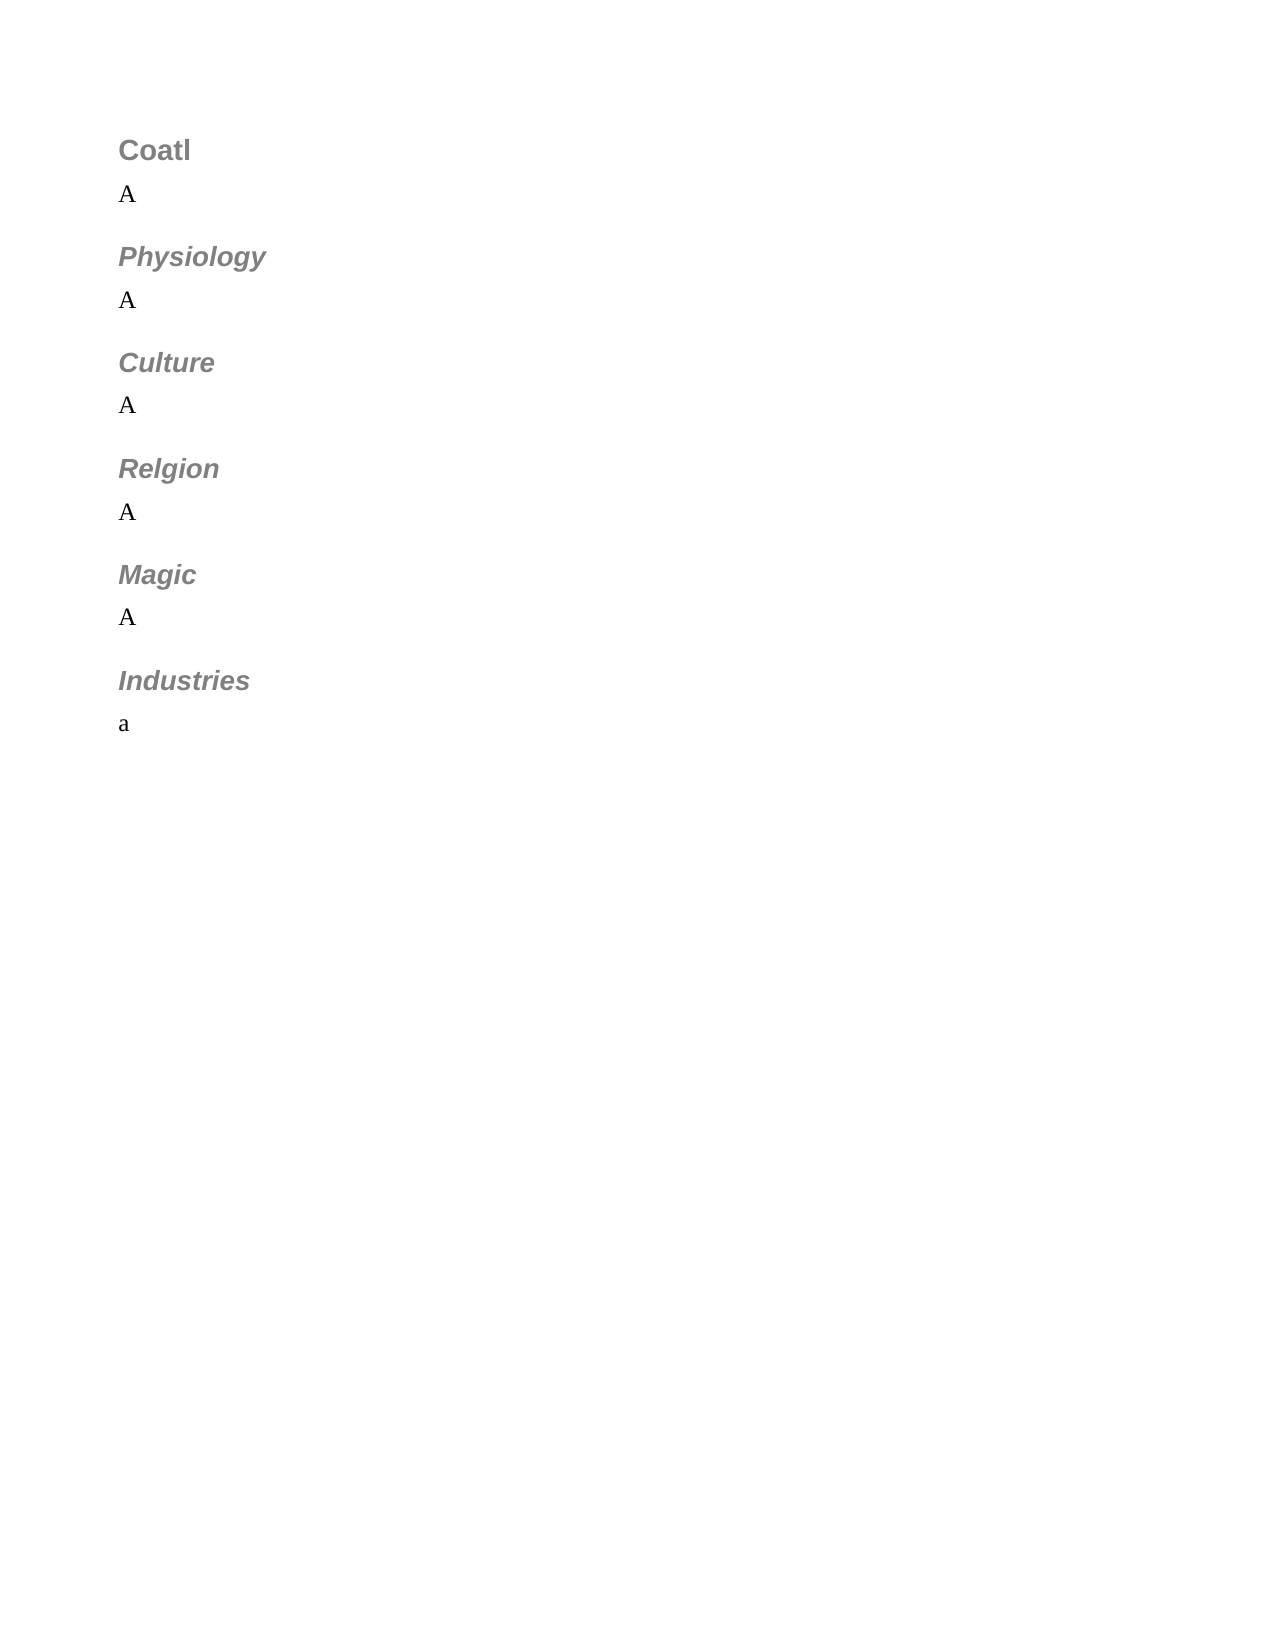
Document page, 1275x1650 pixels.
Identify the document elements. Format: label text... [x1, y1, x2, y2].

subtitle Relgion [118, 452, 1157, 484]
subtitle Physiology [118, 240, 1157, 272]
text A [118, 285, 1157, 313]
subtitle Culture [118, 346, 1157, 378]
text A [118, 497, 1157, 525]
text A [118, 179, 1157, 207]
text A [118, 602, 1157, 631]
subtitle Coatl [118, 133, 1157, 166]
text A [118, 391, 1157, 419]
subtitle Industries [118, 664, 1157, 696]
subtitle Magic [118, 558, 1157, 590]
text a [118, 708, 1157, 737]
